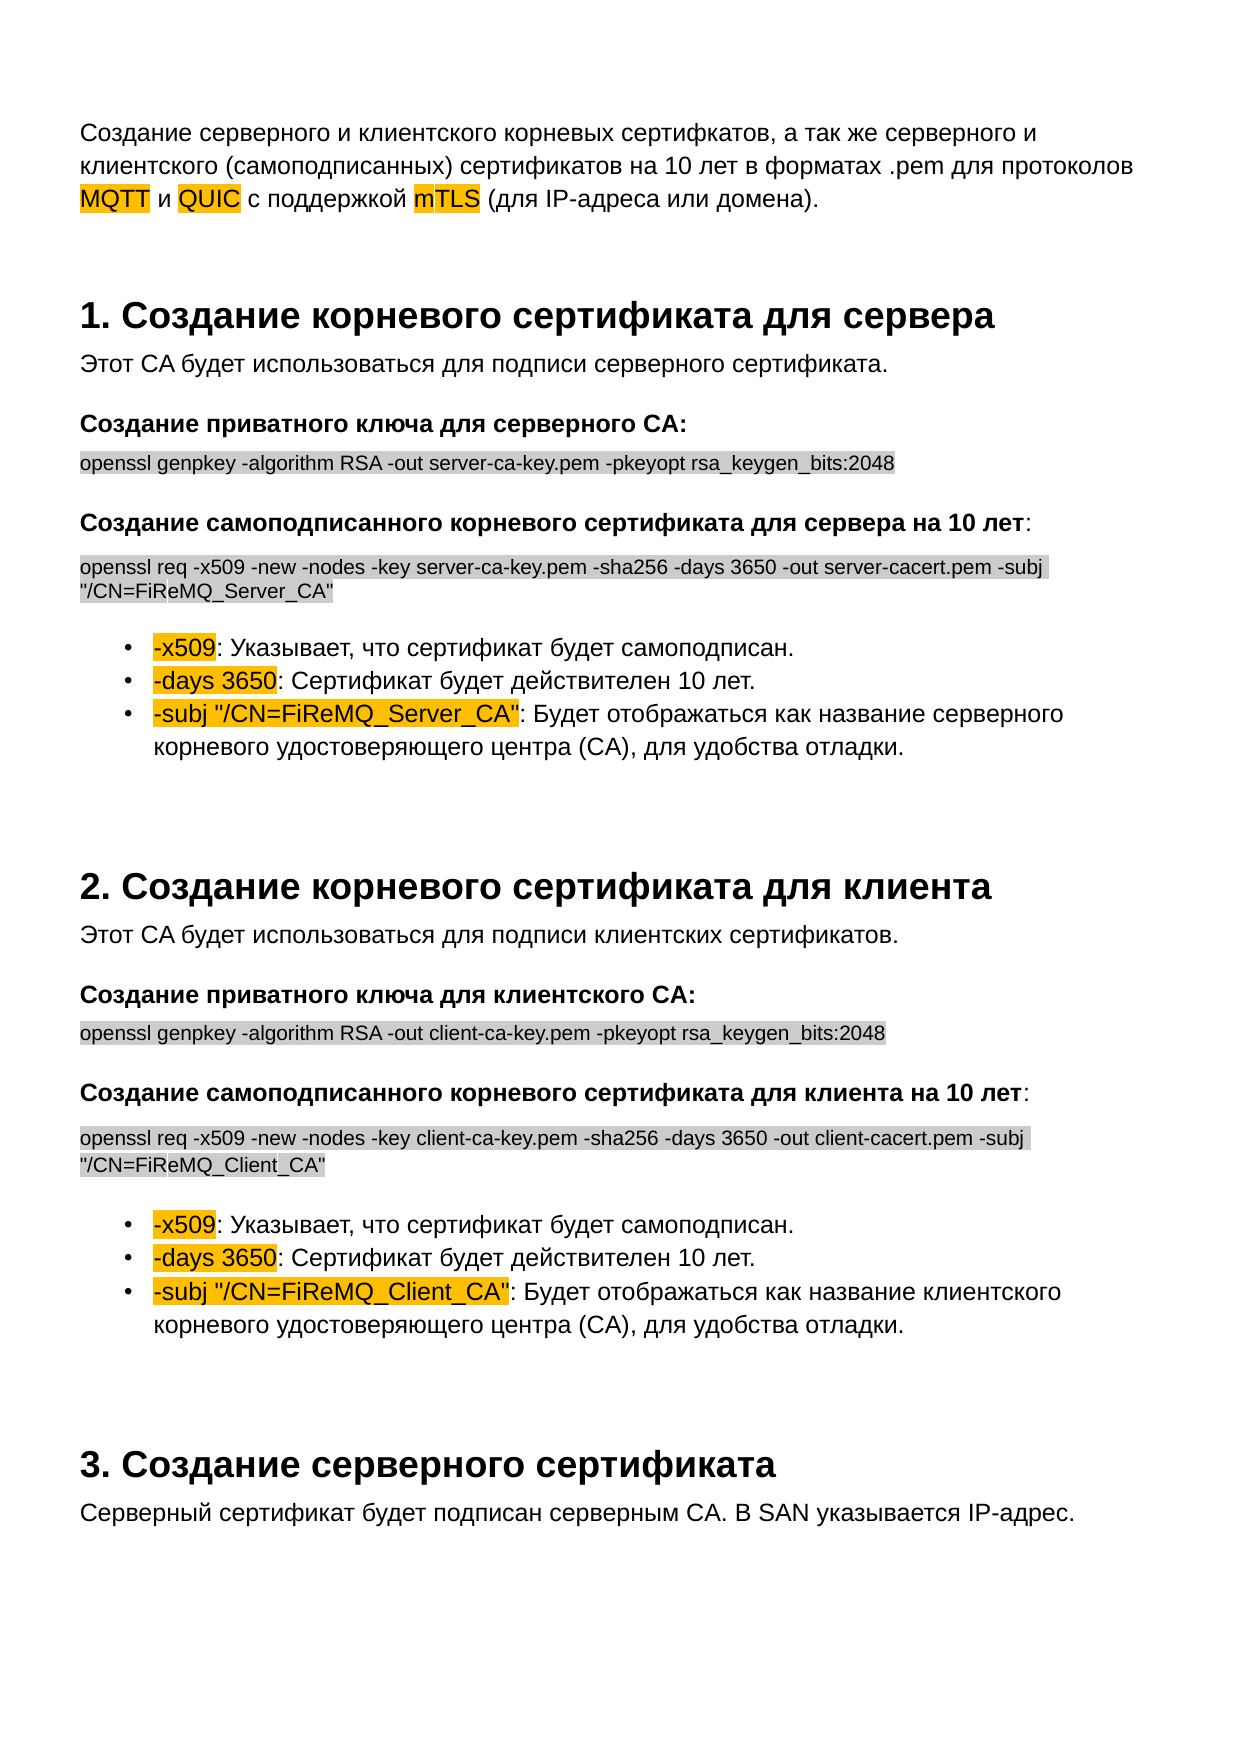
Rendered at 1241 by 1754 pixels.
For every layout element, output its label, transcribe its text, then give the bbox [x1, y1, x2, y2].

text Этот CA будет использоваться для подписи клиентских сертификатов. [79, 920, 1146, 949]
subtitle Создание приватного ключа для клиентского CA: [79, 980, 1146, 1009]
list -days 3650: Сертификат будет действителен 10 лет. [124, 1243, 1146, 1272]
subtitle 1. Создание корневого сертификата для сервера [79, 293, 1146, 337]
text openssl genpkey -algorithm RSA -out server-ca-key.pem -pkeyopt rsa_keygen_bits:2048 [79, 451, 1146, 474]
text Создание самоподписанного корневого сертификата для сервера на 10 лет: [79, 507, 1146, 536]
list -subj "/CN=FiReMQ_Server_CA": Будет отображаться как название серверного корневого удостоверяющего центра (CA), для удобства отладки. [124, 699, 1146, 761]
subtitle 2. Создание корневого сертификата для клиента [79, 864, 1146, 907]
list -x509: Указывает, что сертификат будет самоподписан. [124, 1210, 1146, 1239]
text openssl genpkey -algorithm RSA -out client-ca-key.pem -pkeyopt rsa_keygen_bits:2048 [79, 1021, 1146, 1045]
subtitle Создание приватного ключа для серверного CA: [79, 409, 1146, 438]
text openssl req -x509 -new -nodes -key client-ca-key.pem -sha256 -days 3650 -out client-cacert.pem -subj "/CN=FiReMQ_Client_CA" [79, 1126, 1146, 1177]
text Серверный сертификат будет подписан серверным CA. В SAN указывается IP-адрес. [79, 1498, 1146, 1526]
text Создание серверного и клиентского корневых сертифкатов, а так же серверного и клиентского (самоподписанных) сертификатов на 10 лет в форматах .pem для протоколов MQTT и QUIC с поддержкой mTLS (для IP-адреса или домена). [79, 118, 1146, 213]
text Этот CA будет использоваться для подписи серверного сертификата. [79, 349, 1146, 378]
list -subj "/CN=FiReMQ_Client_CA": Будет отображаться как название клиентского корневого удостоверяющего центра (CA), для удобства отладки. [124, 1277, 1146, 1338]
text Создание самоподписанного корневого сертификата для клиента на 10 лет: [79, 1078, 1146, 1107]
list -days 3650: Сертификат будет действителен 10 лет. [124, 666, 1146, 694]
list -x509: Указывает, что сертификат будет самоподписан. [124, 632, 1146, 661]
text openssl req -x509 -new -nodes -key server-ca-key.pem -sha256 -days 3650 -out server-cacert.pem -subj "/CN=FiReMQ_Server_CA" [79, 555, 1146, 603]
subtitle 3. Создание серверного сертификата [79, 1442, 1146, 1485]
